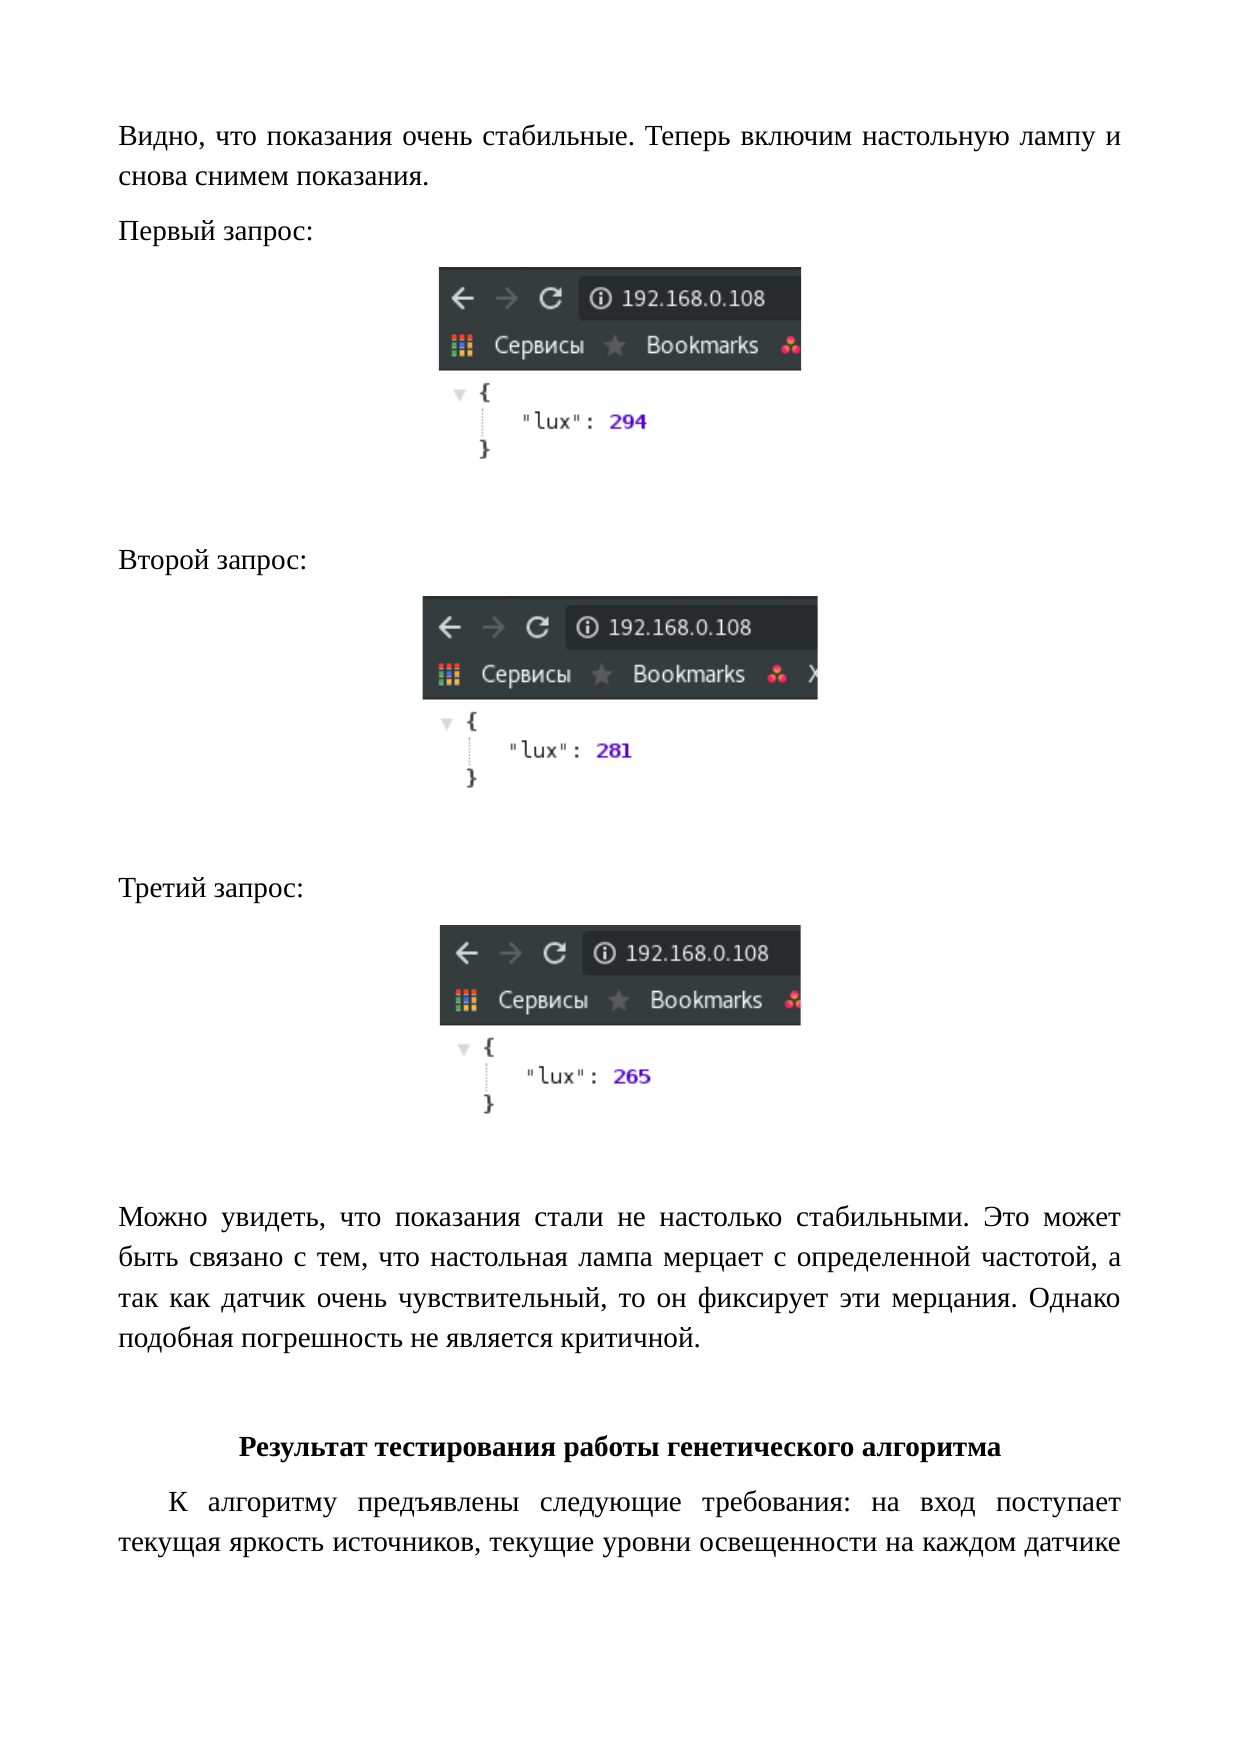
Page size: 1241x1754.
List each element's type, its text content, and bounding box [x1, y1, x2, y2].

text К алгоритму предъявлены следующие требования: на вход поступает текущая яркость источников, текущие уровни освещенности на каждом датчике [118, 1484, 1122, 1558]
text Можно увидеть, что показания стали не настолько стабильными. Это может быть связано с тем, что настольная лампа мерцает с определенной частотой, а так как датчик очень чувствительный, то он фиксирует эти мерцания. Однако подобная погрешность не является критичной. [118, 1199, 1122, 1353]
text Видно, что показания очень стабильные. Теперь включим настольную лампу и снова снимем показания. [118, 118, 1122, 192]
text Результат тестирования работы генетического алгоритма [118, 1429, 1122, 1463]
picture [438, 267, 802, 492]
text Третий запрос: [118, 871, 1122, 904]
picture [439, 925, 801, 1131]
text Первый запрос: [118, 213, 1122, 247]
text Второй запрос: [118, 542, 1122, 575]
picture [422, 596, 818, 824]
